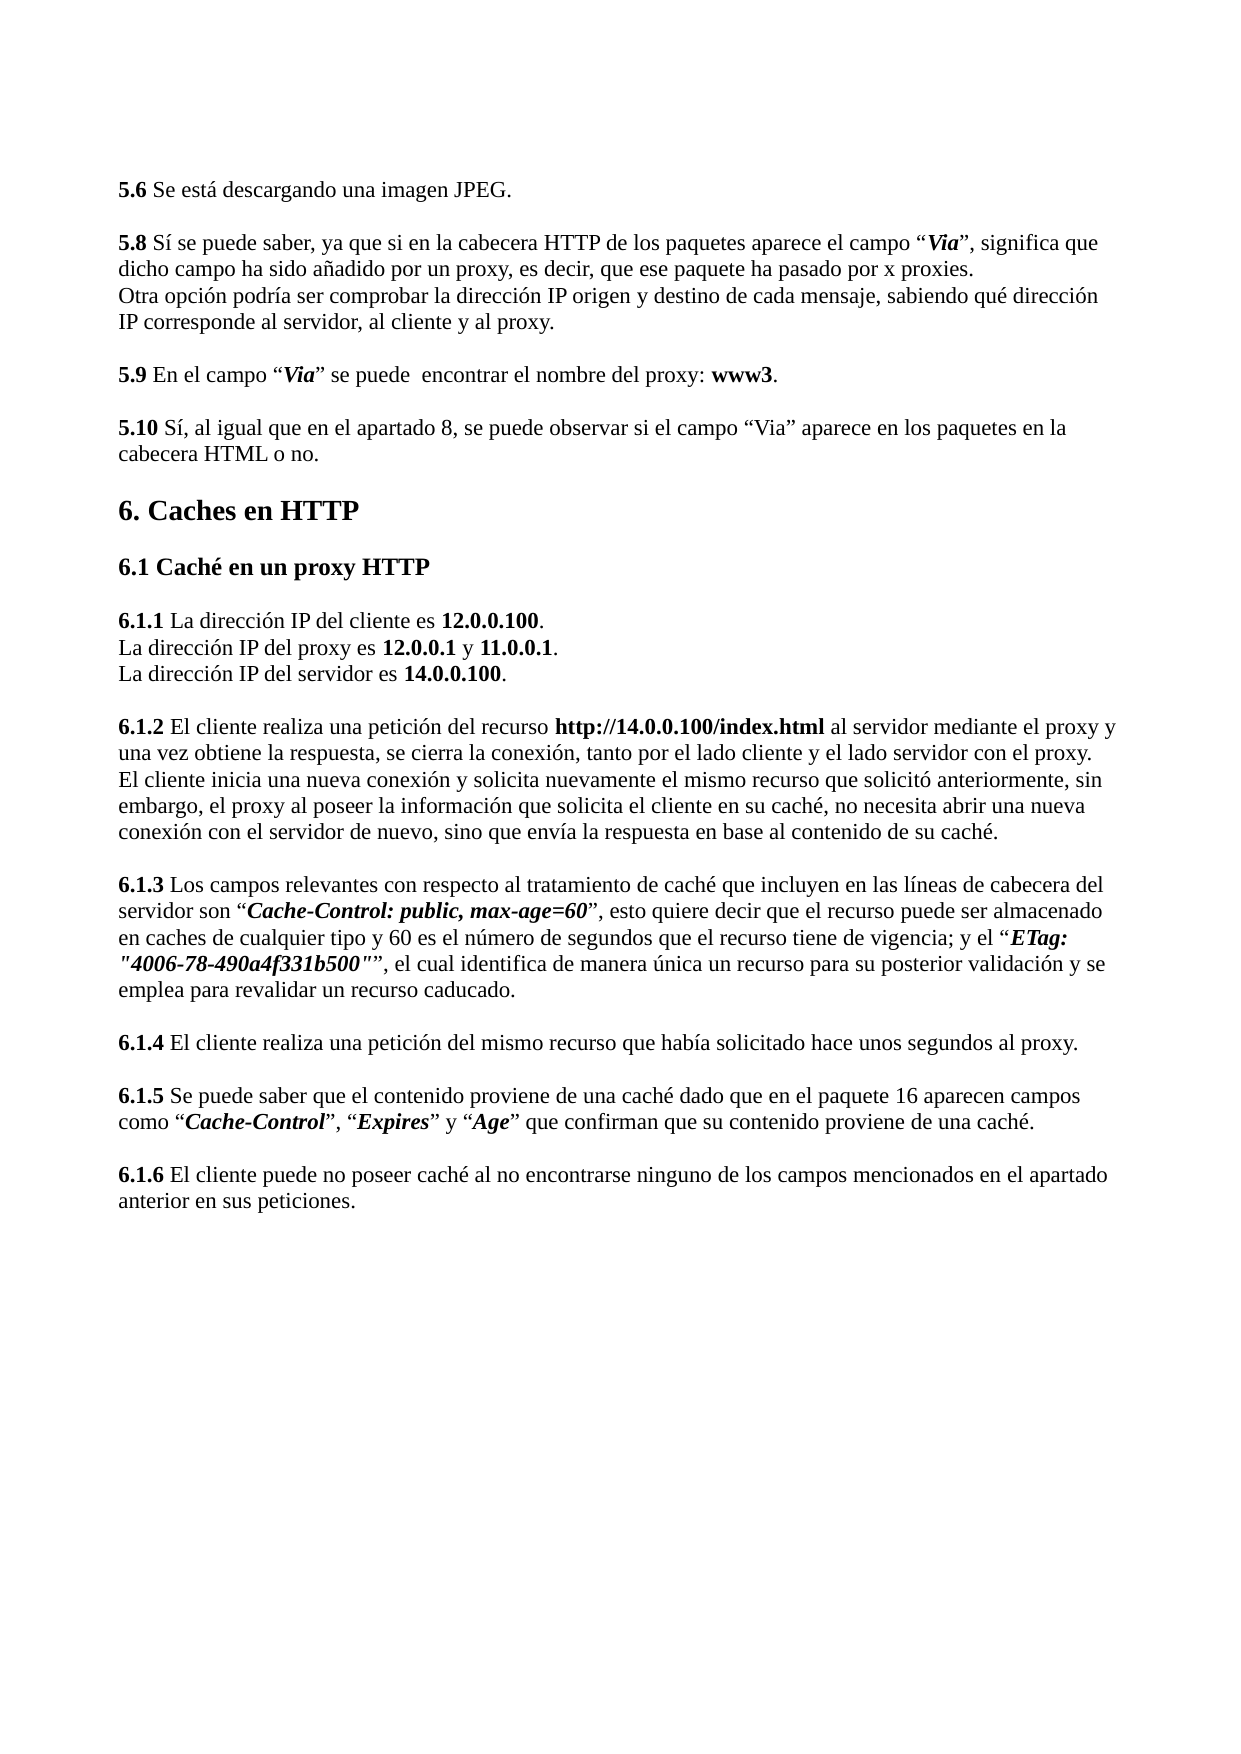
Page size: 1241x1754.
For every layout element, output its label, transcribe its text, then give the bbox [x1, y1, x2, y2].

text 5.8 Sí se puede saber, ya que si en la cabecera HTTP de los paquetes aparece el campo “Via”, significa que dicho campo ha sido añadido por un proxy, es decir, que ese paquete ha pasado por x proxies. [118, 229, 1122, 282]
text 6.1.1 La dirección IP del cliente es 12.0.0.100. [118, 608, 1122, 634]
text La dirección IP del servidor es 14.0.0.100. [118, 660, 1122, 687]
text 5.9 En el campo “Via” se puede encontrar el nombre del proxy: www3. [118, 361, 1122, 387]
text Otra opción podría ser comprobar la dirección IP origen y destino de cada mensaje, sabiendo qué dirección IP corresponde al servidor, al cliente y al proxy. [118, 282, 1122, 334]
text 5.6 Se está descargando una imagen JPEG. [118, 176, 1122, 203]
text El cliente inicia una nueva conexión y solicita nuevamente el mismo recurso que solicitó anteriormente, sin embargo, el proxy al poseer la información que solicita el cliente en su caché, no necesita abrir una nueva conexión con el servidor de nuevo, sino que envía la respuesta en base al contenido de su caché. [118, 766, 1122, 845]
text La dirección IP del proxy es 12.0.0.1 y 11.0.0.1. [118, 634, 1122, 660]
text 6.1.5 Se puede saber que el contenido proviene de una caché dado que en el paquete 16 aparecen campos como “Cache-Control”, “Expires” y “Age” que confirman que su contenido proviene de una caché. [118, 1082, 1122, 1135]
text 6.1.6 El cliente puede no poseer caché al no encontrarse ninguno de los campos mencionados en el apartado anterior en sus peticiones. [118, 1161, 1122, 1214]
text 6.1.2 El cliente realiza una petición del recurso http://14.0.0.100/index.html al servidor mediante el proxy y una vez obtiene la respuesta, se cierra la conexión, tanto por el lado cliente y el lado servidor con el proxy. [118, 713, 1122, 766]
text 6.1.4 El cliente realiza una petición del mismo recurso que había solicitado hace unos segundos al proxy. [118, 1029, 1122, 1056]
text 6. Caches en HTTP [118, 493, 1122, 526]
text 5.10 Sí, al igual que en el apartado 8, se puede observar si el campo “Via” aparece en los paquetes en la cabecera HTML o no. [118, 413, 1122, 466]
text 6.1.3 Los campos relevantes con respecto al tratamiento de caché que incluyen en las líneas de cabecera del servidor son “Cache-Control: public, max-age=60”, esto quiere decir que el recurso puede ser almacenado en caches de cualquier tipo y 60 es el número de segundos que el recurso tiene de vigencia; y el “ETag: "4006-78-490a4f331b500"”, el cual identifica de manera única un recurso para su posterior validación y se emplea para revalidar un recurso caducado. [118, 871, 1122, 1003]
text 6.1 Caché en un proxy HTTP [118, 552, 1122, 581]
